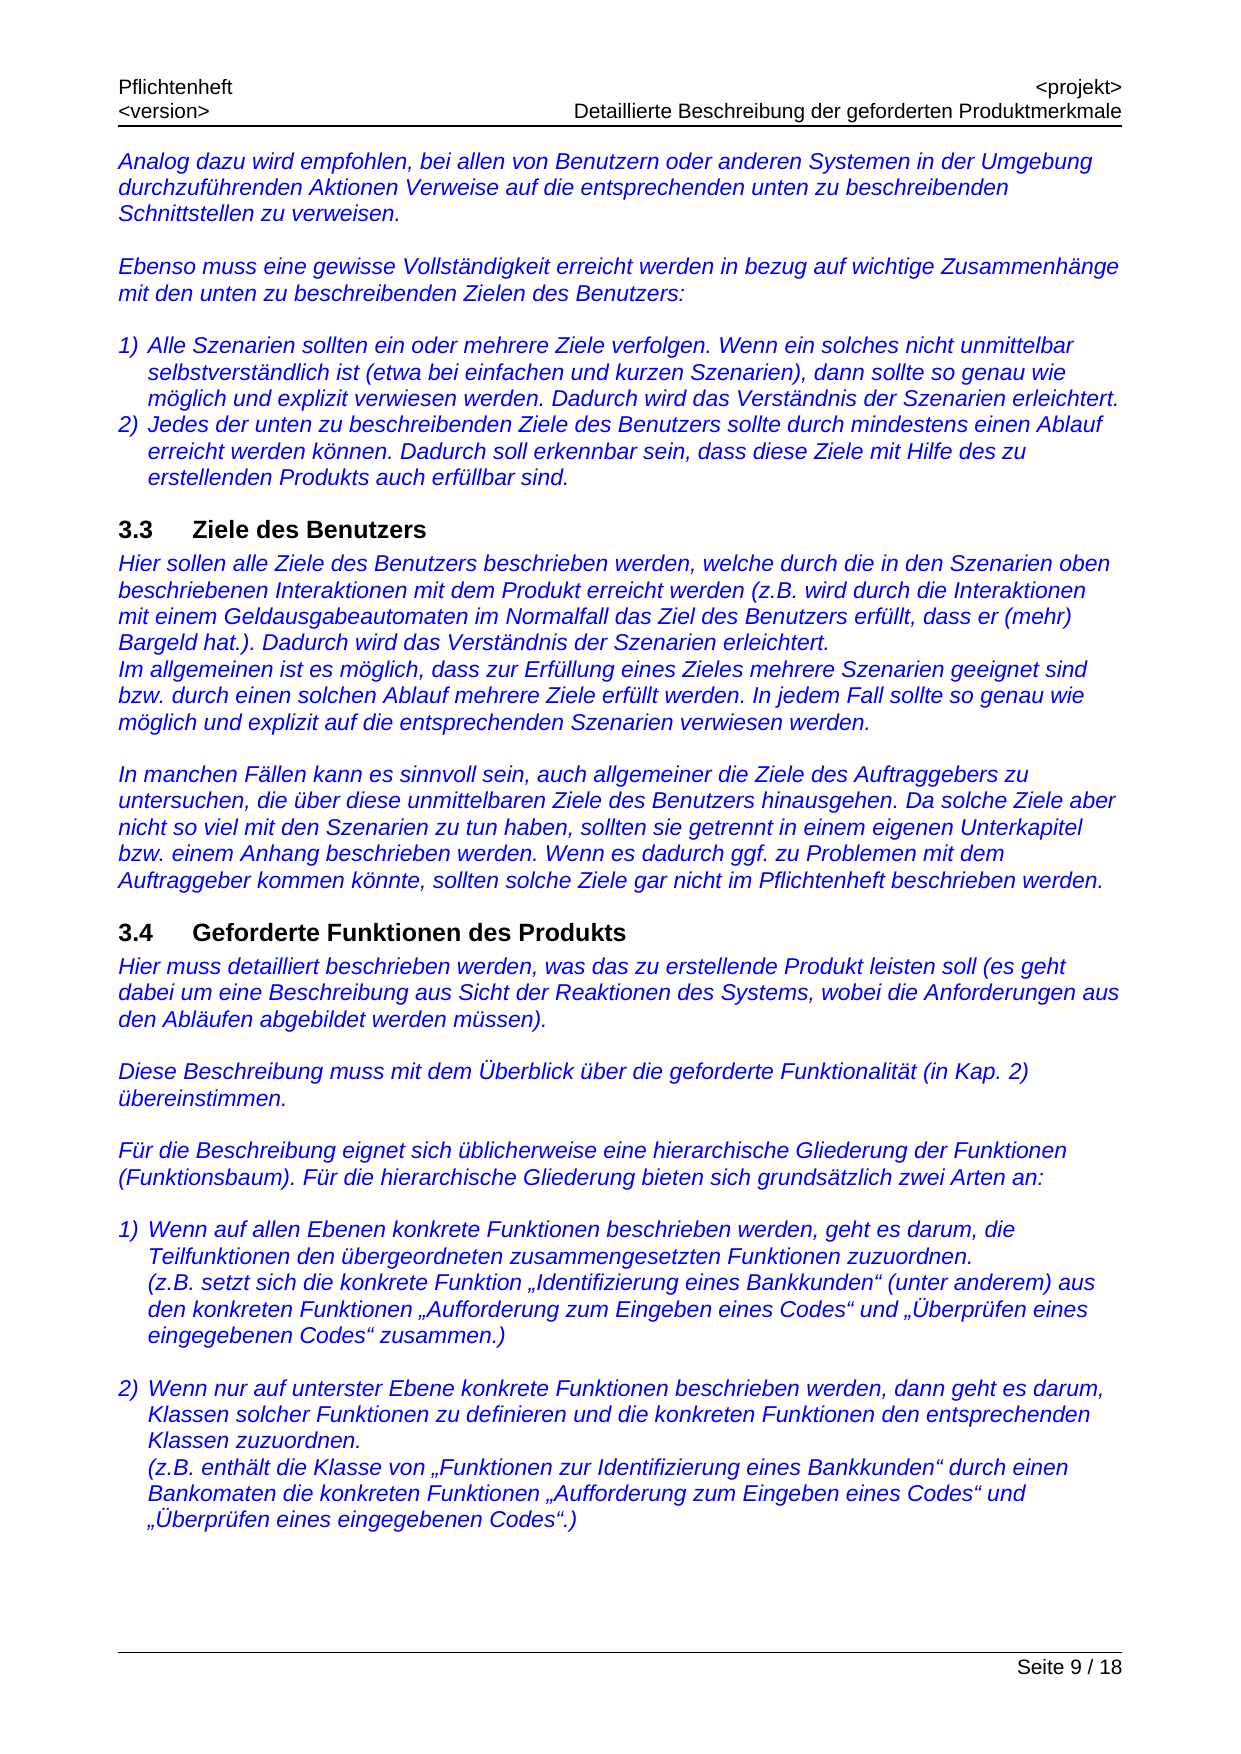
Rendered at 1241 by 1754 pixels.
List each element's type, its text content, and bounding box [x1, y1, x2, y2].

text Ebenso muss eine gewisse Vollständigkeit erreicht werden in bezug auf wichtige Zusammenhänge mit den unten zu beschreibenden Zielen des Benutzers: [118, 253, 1122, 306]
text Analog dazu wird empfohlen, bei allen von Benutzern oder anderen Systemen in der Umgebung durchzuführenden Aktionen Verweise auf die entsprechenden unten zu beschreibenden Schnittstellen zu verweisen. [118, 148, 1122, 227]
text In manchen Fällen kann es sinnvoll sein, auch allgemeiner die Ziele des Auftraggebers zu untersuchen, die über diese unmittelbaren Ziele des Benutzers hinausgehen. Da solche Ziele aber nicht so viel mit den Szenarien zu tun haben, sollten sie getrennt in einem eigenen Unterkapitel bzw. einem Anhang beschrieben werden. Wenn es dadurch ggf. zu Problemen mit dem Auftraggeber kommen könnte, sollten solche Ziele gar nicht im Pflichtenheft beschrieben werden. [118, 761, 1122, 893]
text Für die Beschreibung eignet sich üblicherweise eine hierarchische Gliederung der Funktionen (Funktionsbaum). Für die hierarchische Gliederung bieten sich grundsätzlich zwei Arten an: [118, 1137, 1122, 1190]
list Jedes der unten zu beschreibenden Ziele des Benutzers sollte durch mindestens einen Ablauf erreicht werden können. Dadurch soll erkennbar sein, dass diese Ziele mit Hilfe des zu erstellenden Produkts auch erfüllbar sind. [118, 411, 1122, 490]
text Im allgemeinen ist es möglich, dass zur Erfüllung eines Zieles mehrere Szenarien geeignet sind bzw. durch einen solchen Ablauf mehrere Ziele erfüllt werden. In jedem Fall sollte so genau wie möglich und explizit auf die entsprechenden Szenarien verwiesen werden. [118, 656, 1122, 735]
list Wenn auf allen Ebenen konkrete Funktionen beschrieben werden, geht es darum, die Teilfunktionen den übergeordneten zusammengesetzten Funktionen zuzuordnen. (z.B. setzt sich die konkrete Funktion „Identifizierung eines Bankkunden“ (unter anderem) aus den konkreten Funktionen „Aufforderung zum Eingeben eines Codes“ und „Überprüfen eines eingegebenen Codes“ zusammen.) [118, 1216, 1122, 1348]
list Wenn nur auf unterster Ebene konkrete Funktionen beschrieben werden, dann geht es darum, Klassen solcher Funktionen zu definieren und die konkreten Funktionen den entsprechenden Klassen zuzuordnen. (z.B. enthält die Klasse von „Funktionen zur Identifizierung eines Bankkunden“ durch einen Bankomaten die konkreten Funktionen „Aufforderung zum Eingeben eines Codes“ und „Überprüfen eines eingegebenen Codes“.) [118, 1374, 1122, 1533]
text Hier muss detailliert beschrieben werden, was das zu erstellende Produkt leisten soll (es geht dabei um eine Beschreibung aus Sicht der Reaktionen des Systems, wobei die Anforderungen aus den Abläufen abgebildet werden müssen). [118, 953, 1122, 1032]
list Alle Szenarien sollten ein oder mehrere Ziele verfolgen. Wenn ein solches nicht unmittelbar selbstverständlich ist (etwa bei einfachen und kurzen Szenarien), dann sollte so genau wie möglich und explizit verwiesen werden. Dadurch wird das Verständnis der Szenarien erleichtert. [118, 332, 1122, 411]
text Hier sollen alle Ziele des Benutzers beschrieben werden, welche durch die in den Szenarien oben beschriebenen Interaktionen mit dem Produkt erreicht werden (z.B. wird durch die Interaktionen mit einem Geldausgabeautomaten im Normalfall das Ziel des Benutzers erfüllt, dass er (mehr) Bargeld hat.). Dadurch wird das Verständnis der Szenarien erleichtert. [118, 550, 1122, 656]
subtitle Geforderte Funktionen des Produkts [118, 918, 1122, 947]
subtitle Ziele des Benutzers [118, 515, 1122, 544]
text Diese Beschreibung muss mit dem Überblick über die geforderte Funktionalität (in Kap. 2) übereinstimmen. [118, 1058, 1122, 1111]
